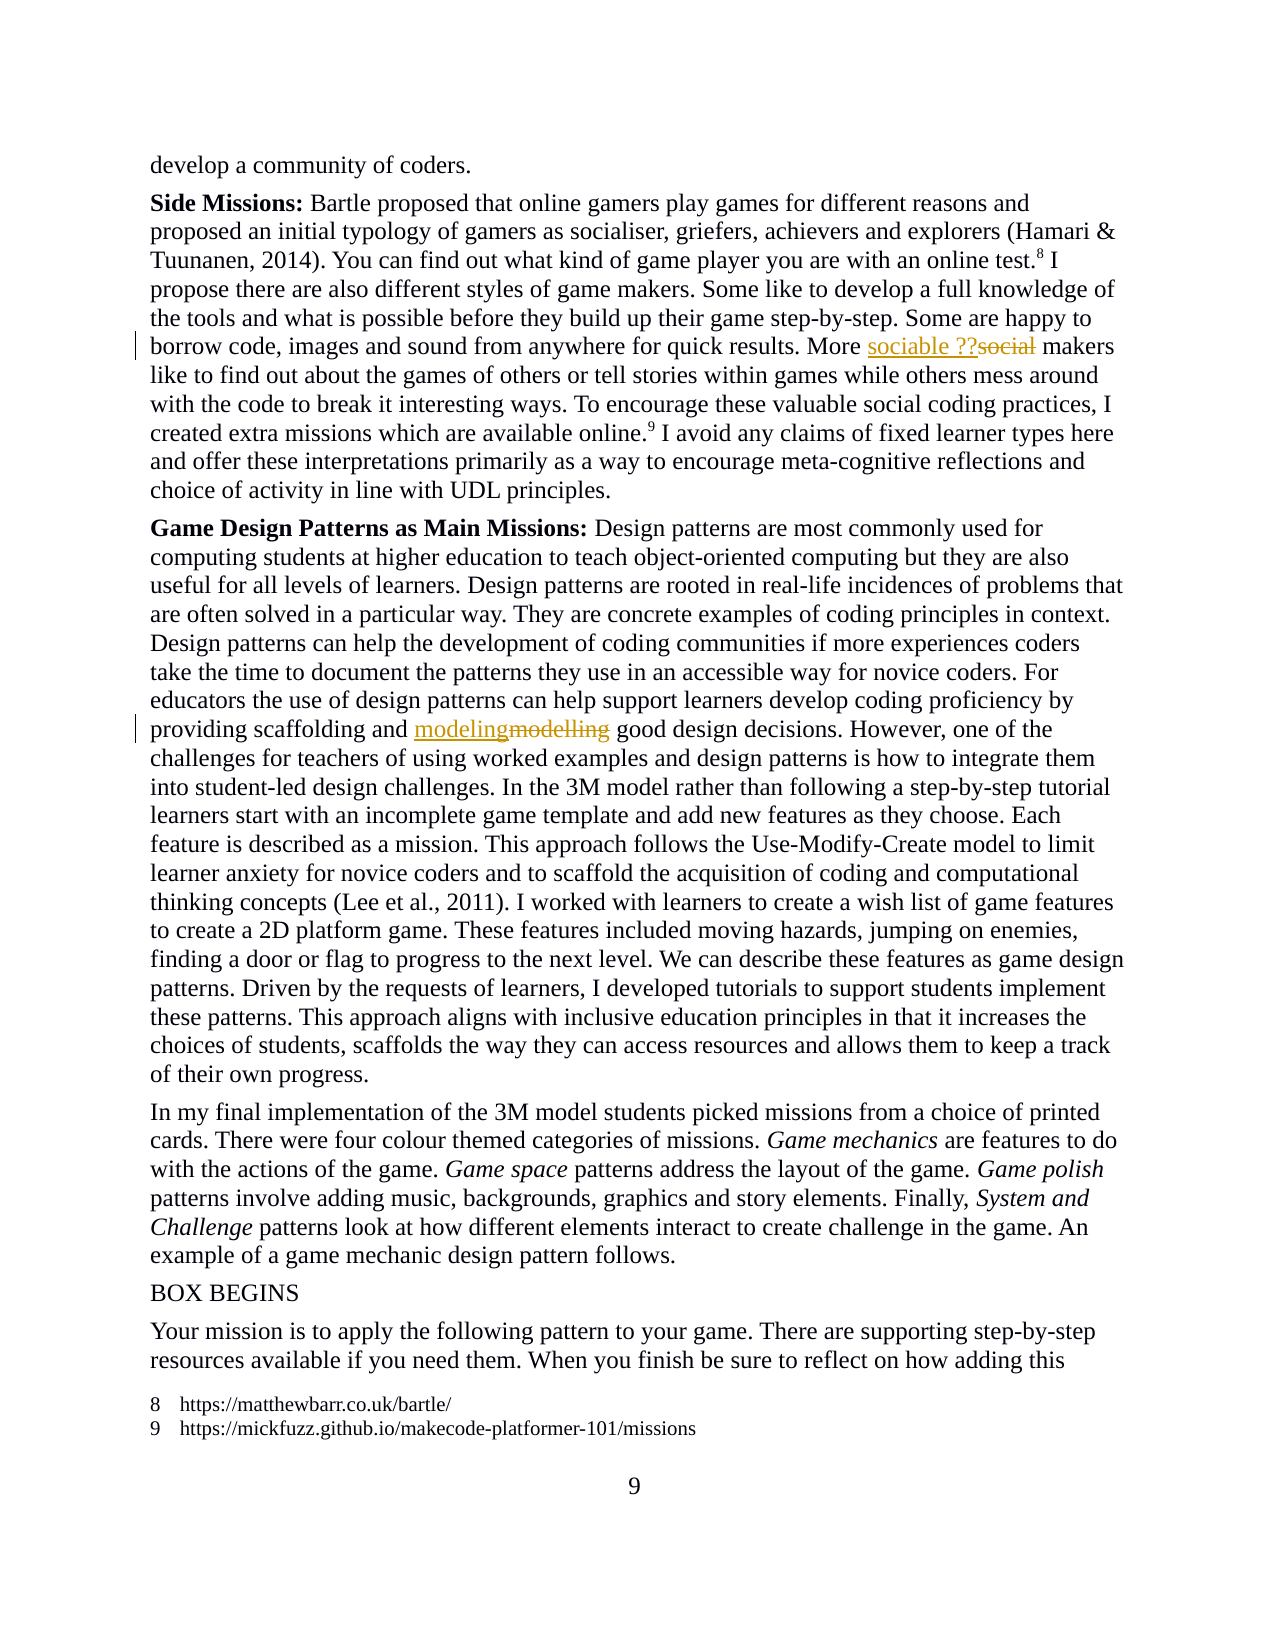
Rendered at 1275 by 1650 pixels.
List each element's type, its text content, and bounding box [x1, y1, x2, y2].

text BOX BEGINS [150, 1278, 1125, 1307]
text Side Missions: Bartle proposed that online gamers play games for different reasons and proposed an initial typology of gamers as socialiser, griefers, achievers and explorers (Hamari & Tuunanen, 2014). You can find out what kind of game player you are with an online test. I propose there are also different styles of game makers. Some like to develop a full knowledge of the tools and what is possible before they build up their game step-by-step. Some are happy to borrow code, images and sound from anywhere for quick results. More sociable ?? makers like to find out about the games of others or tell stories within games while others mess around with the code to break it interesting ways. To encourage these valuable social coding practices, I created extra missions which are available online. I avoid any claims of fixed learner types here and offer these interpretations primarily as a way to encourage meta-cognitive reflections and choice of activity in line with UDL principles. [150, 188, 1125, 504]
text Your mission is to apply the following pattern to your game. There are supporting step-by-step resources available if you need them. When you finish be sure to reflect on how adding this [150, 1316, 1125, 1373]
text develop a community of coders. [150, 150, 1125, 179]
text In my final implementation of the 3M model students picked missions from a choice of printed cards. There were four colour themed categories of missions. Game mechanics are features to do with the actions of the game. Game space patterns address the layout of the game. Game polish patterns involve adding music, backgrounds, graphics and story elements. Finally, System and Challenge patterns look at how different elements interact to create challenge in the game. An example of a game mechanic design pattern follows. [150, 1097, 1125, 1269]
text https://matthewbarr.co.uk/bartle/ [150, 1392, 1125, 1416]
text https://mickfuzz.github.io/makecode-platformer-101/missions [150, 1416, 1125, 1440]
text Game Design Patterns as Main Missions: Design patterns are most commonly used for computing students at higher education to teach object-oriented computing but they are also useful for all levels of learners. Design patterns are rooted in real-life incidences of problems that are often solved in a particular way. They are concrete examples of coding principles in context. Design patterns can help the development of coding communities if more experiences coders take the time to document the patterns they use in an accessible way for novice coders. For educators the use of design patterns can help support learners develop coding proficiency by providing scaffolding and modeling good design decisions. However, one of the challenges for teachers of using worked examples and design patterns is how to integrate them into student-led design challenges. In the 3M model rather than following a step-by-step tutorial learners start with an incomplete game template and add new features as they choose. Each feature is described as a mission. This approach follows the Use-Modify-Create model to limit learner anxiety for novice coders and to scaffold the acquisition of coding and computational thinking concepts (Lee et al., 2011). I worked with learners to create a wish list of game features to create a 2D platform game. These features included moving hazards, jumping on enemies, finding a door or flag to progress to the next level. We can describe these features as game design patterns. Driven by the requests of learners, I developed tutorials to support students implement these patterns. This approach aligns with inclusive education principles in that it increases the choices of students, scaffolds the way they can access resources and allows them to keep a track of their own progress. [150, 513, 1125, 1088]
